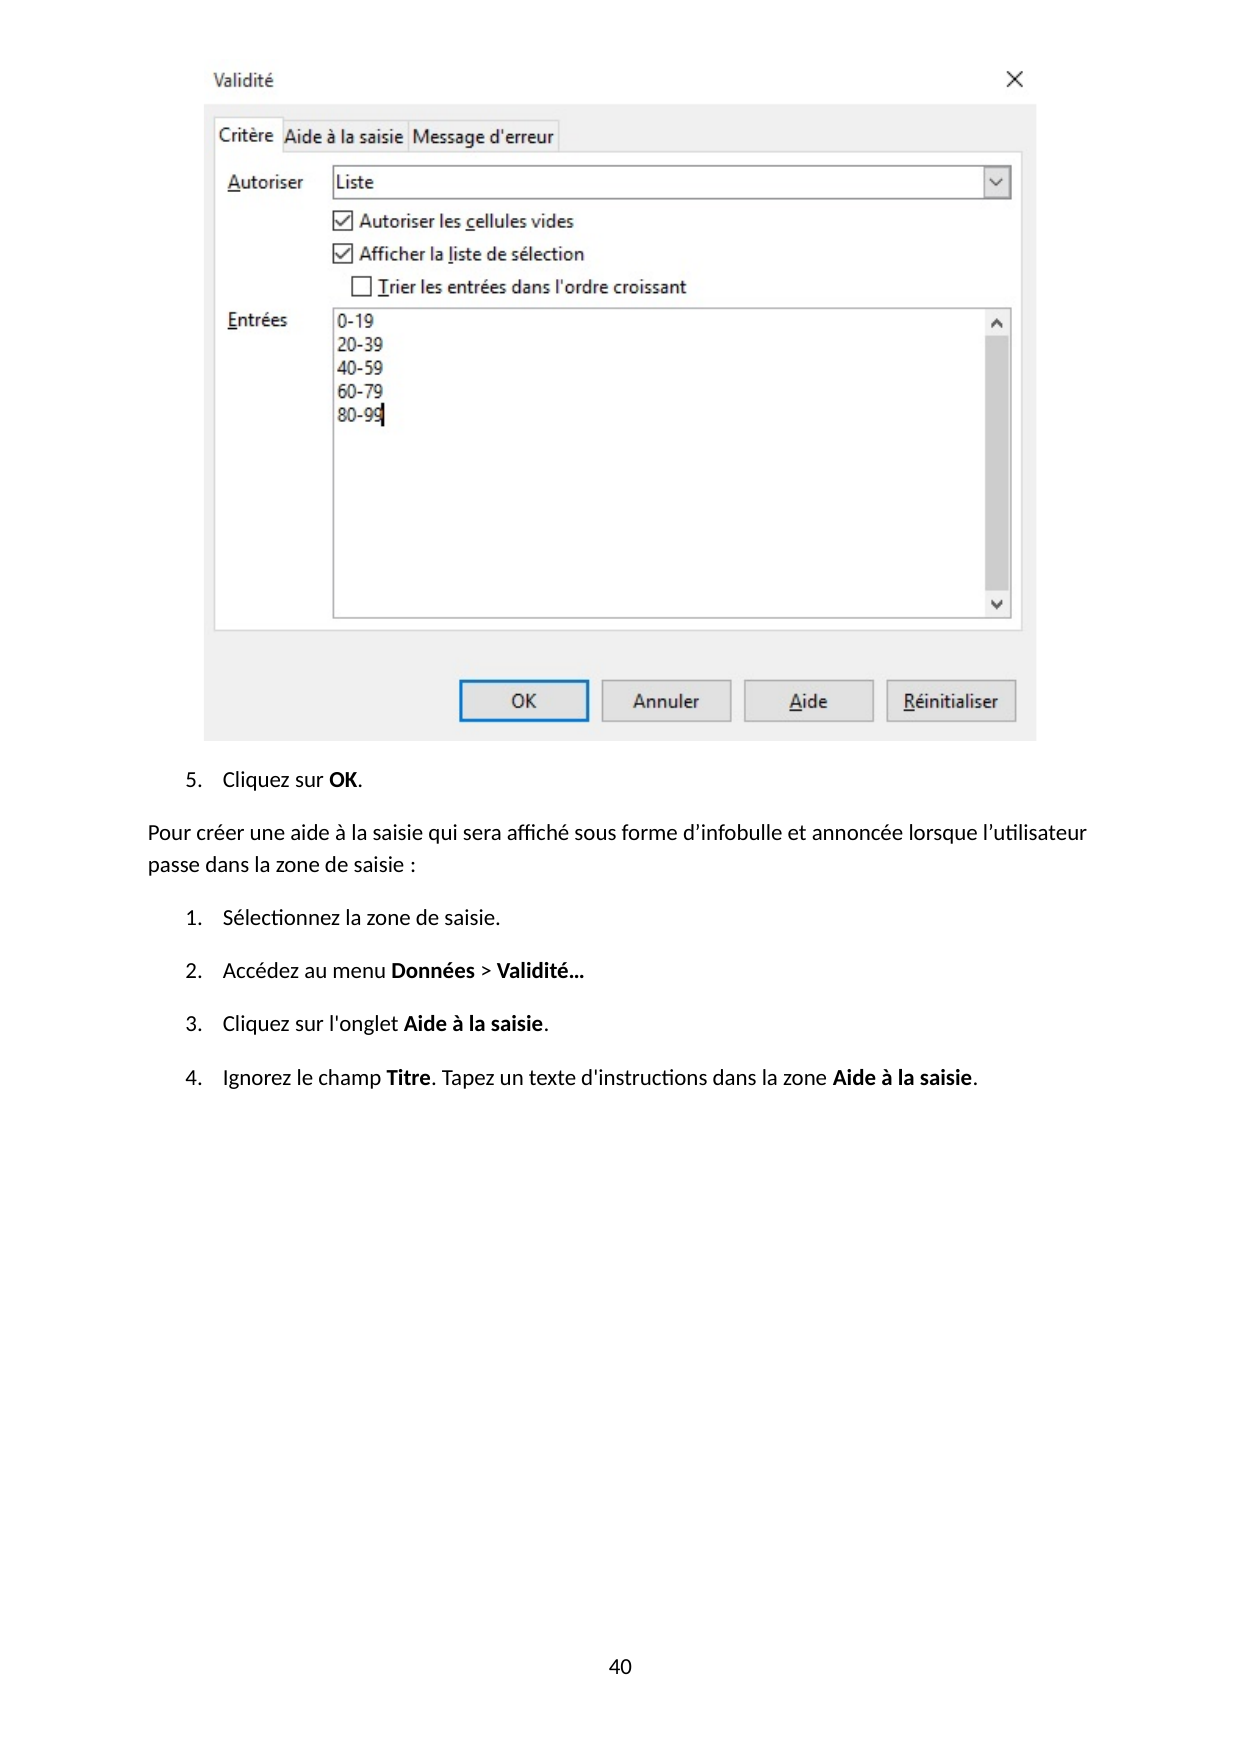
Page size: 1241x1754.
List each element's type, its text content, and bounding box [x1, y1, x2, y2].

list Sélectionnez la zone de saisie. [185, 903, 1093, 932]
text Pour créer une aide à la saisie qui sera affiché sous forme d’infobulle et annoncée lorsque l’utilisateur passe dans la zone de saisie : [148, 818, 1093, 878]
list Cliquez sur l'onglet Aide à la saisie. [185, 1009, 1093, 1038]
picture [203, 59, 1037, 741]
list Ignorez le champ Titre. Tapez un texte d'instructions dans la zone Aide à la saisie. [185, 1063, 1093, 1091]
list Cliquez sur OK. [185, 765, 1093, 793]
list Accédez au menu Données > Validité… [185, 957, 1093, 984]
